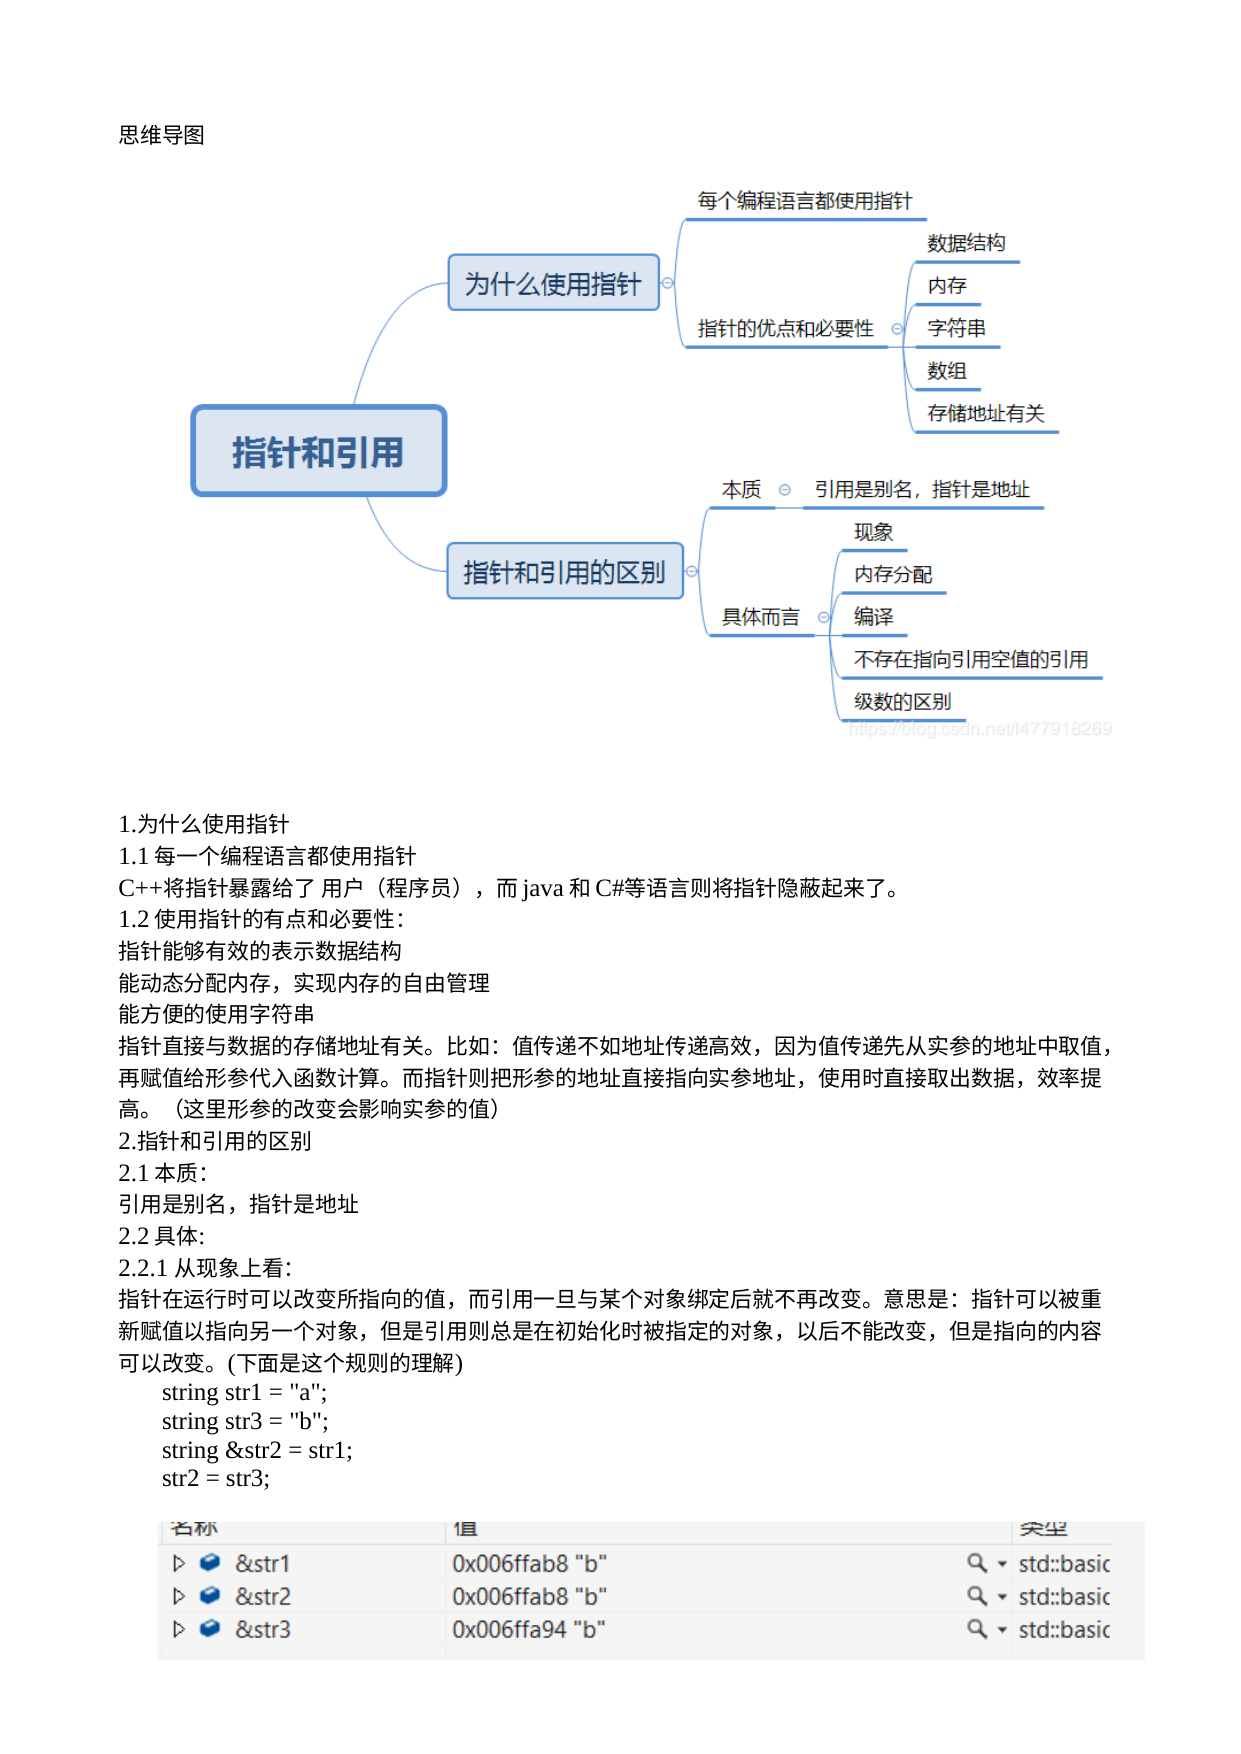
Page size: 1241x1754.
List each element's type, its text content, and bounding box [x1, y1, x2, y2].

text 1.为什么使用指针 [118, 807, 1122, 839]
text 能动态分配内存，实现内存的自由管理 [118, 966, 1122, 997]
text 指针直接与数据的存储地址有关。比如：值传递不如地址传递高效，因为值传递先从实参的地址中取值，再赋值给形参代入函数计算。而指针则把形参的地址直接指向实参地址，使用时直接取出数据，效率提高。（这里形参的改变会影响实参的值） [118, 1029, 1122, 1124]
text 2.2.1 从现象上看： [118, 1251, 1122, 1282]
text 1.1每一个编程语言都使用指针 [118, 839, 1122, 871]
text C++将指针暴露给了 用户（程序员），而java和C#等语言则将指针隐蔽起来了。 [118, 871, 1122, 902]
text 2.指针和引用的区别 [118, 1124, 1122, 1156]
picture [118, 149, 1123, 750]
picture [157, 1522, 1146, 1660]
text string str1 = "a"; [118, 1377, 1122, 1406]
text 思维导图 [118, 118, 1122, 149]
text str2 = str3; [118, 1463, 1122, 1492]
text 2.2具体: [118, 1219, 1122, 1251]
text 2.1本质： [118, 1156, 1122, 1187]
text string str3 = "b"; [118, 1406, 1122, 1435]
text string &str2 = str1; [118, 1435, 1122, 1463]
text 指针能够有效的表示数据结构 [118, 934, 1122, 966]
text 引用是别名，指针是地址 [118, 1187, 1122, 1219]
text 指针在运行时可以改变所指向的值，而引用一旦与某个对象绑定后就不再改变。意思是：指针可以被重新赋值以指向另一个对象，但是引用则总是在初始化时被指定的对象，以后不能改变，但是指向的内容可以改变。(下面是这个规则的理解) [118, 1282, 1122, 1377]
text 能方便的使用字符串 [118, 997, 1122, 1029]
text 1.2使用指针的有点和必要性： [118, 902, 1122, 934]
